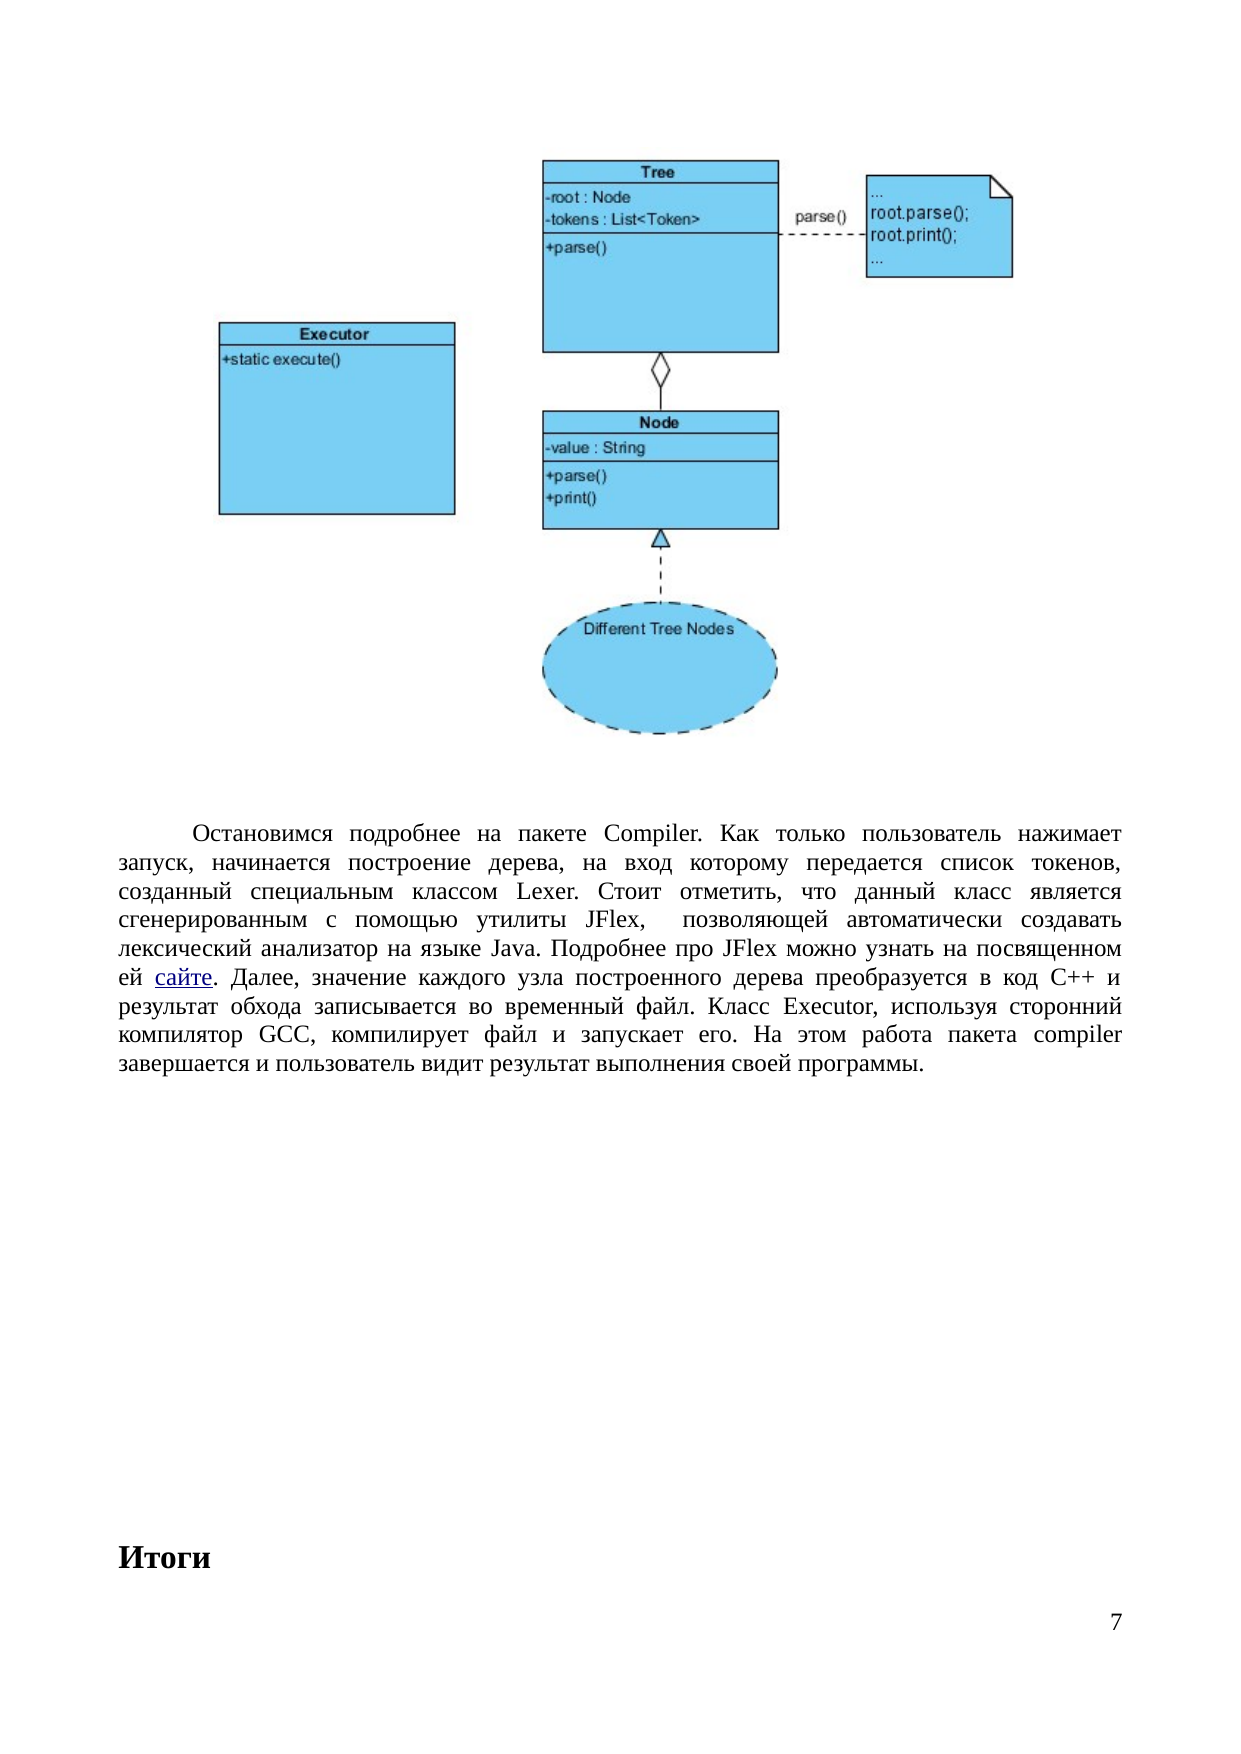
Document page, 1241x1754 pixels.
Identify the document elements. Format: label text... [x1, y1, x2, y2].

text Остановимся подробнее на пакете Compiler. Как только пользователь нажимает запуск, начинается построение дерева, на вход которому передается список токенов, созданный специальным классом Lexer. Стоит отметить, что данный класс является сгенерированным с помощью утилиты JFlex, позволяющей автоматически создавать лексический анализатор на языке Java. Подробнее про JFlex можно узнать на посвященном ей сайте. Далее, значение каждого узла построенного дерева преобразуется в код С++ и результат обхода записывается во временный файл. Класс Executor, используя сторонний компилятор GCC, компилирует файл и запускает его. На этом работа пакета compiler завершается и пользователь видит результат выполнения своей программы. [118, 818, 1122, 1077]
text Итоги [118, 1537, 1122, 1575]
picture [213, 147, 1028, 742]
